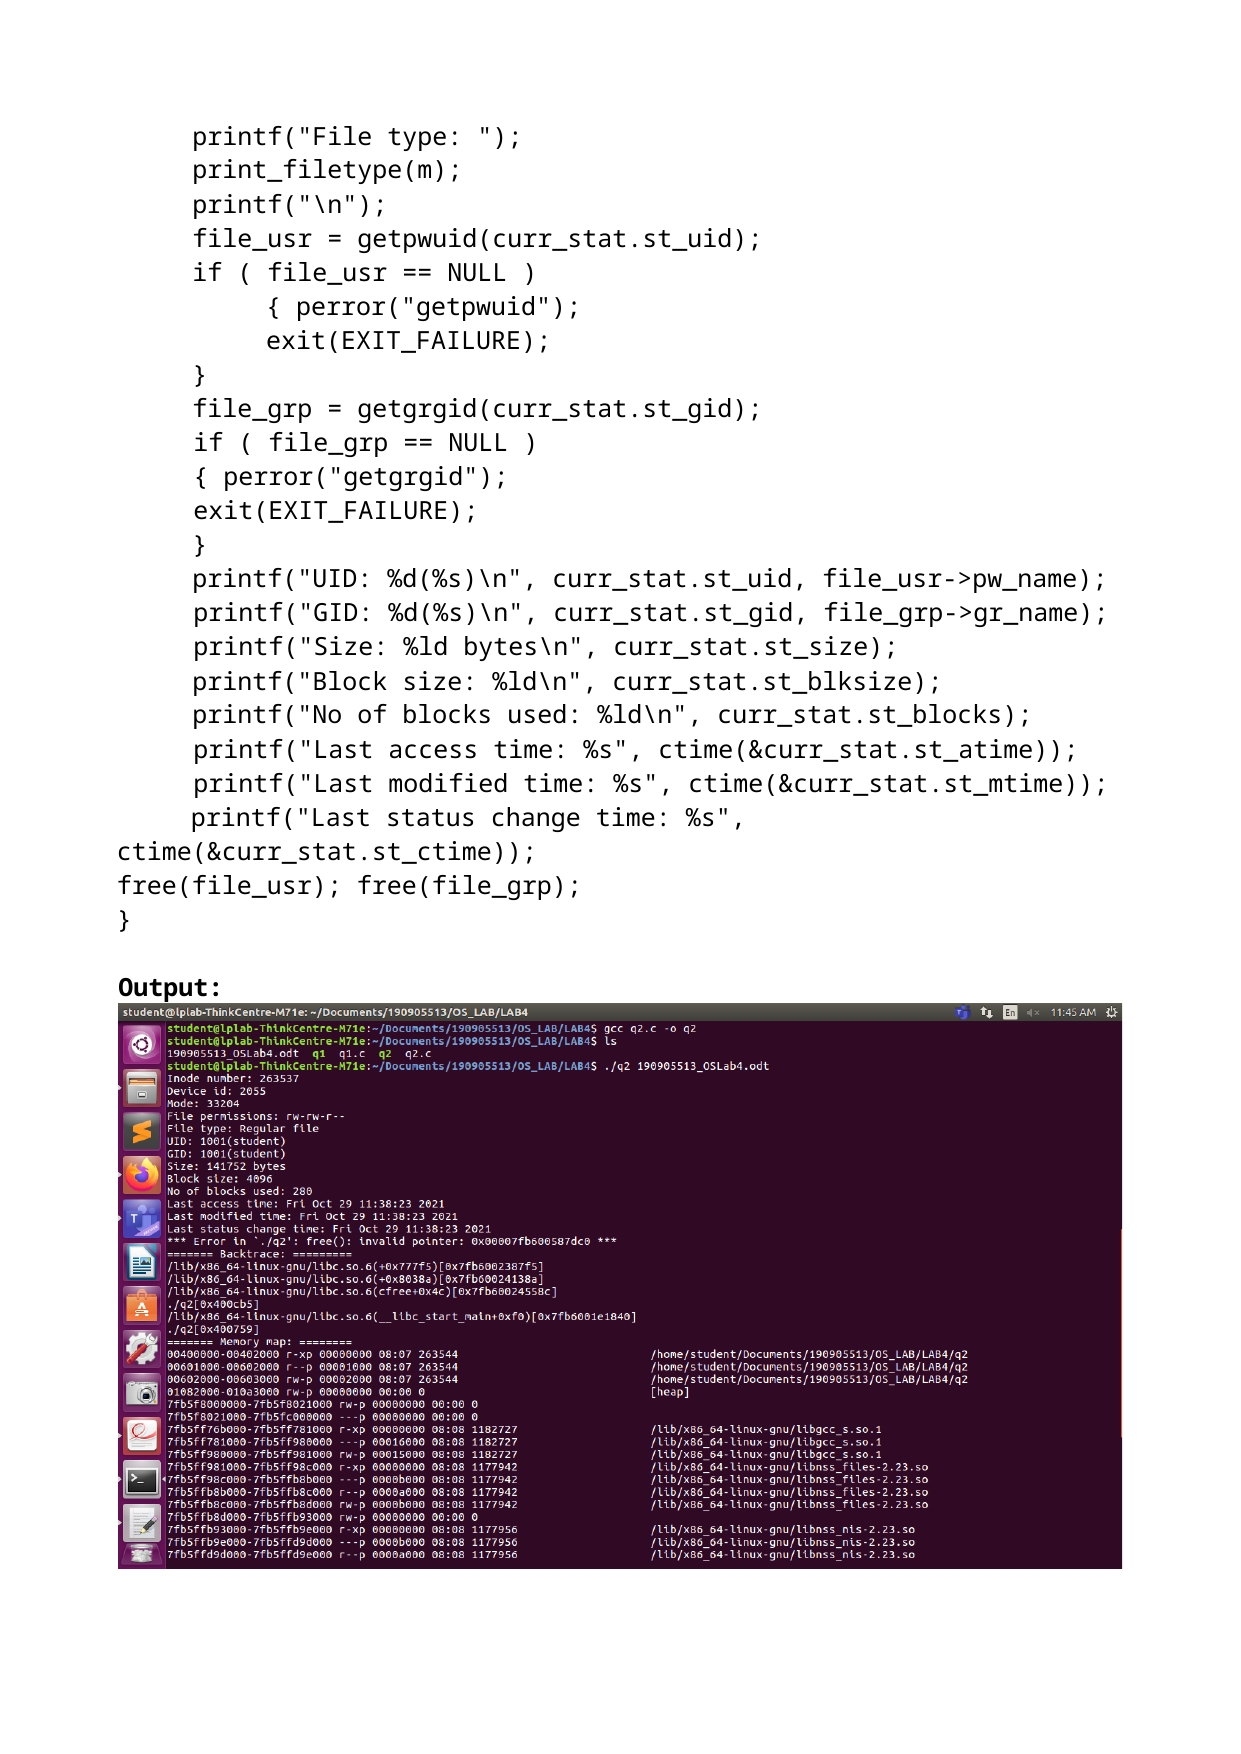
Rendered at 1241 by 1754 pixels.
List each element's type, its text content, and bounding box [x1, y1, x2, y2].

text print_filetype(m); [192, 152, 927, 186]
text } [192, 527, 779, 561]
text } [117, 902, 779, 936]
text printf("UID: %d(%s)\n", curr_stat.st_uid, file_usr->pw_name); printf("GID: %d(%s)\n", curr_stat.st_gid, file_grp->gr_name); printf("Size: %ld bytes\n", curr_stat.st_size); [192, 561, 1122, 663]
text printf("\n"); [192, 186, 927, 220]
text file_grp = getgrgid(curr_stat.st_gid); if ( file_grp == NULL ) { perror("getgrgid"); exit(EXIT_FAILURE); [192, 391, 779, 527]
picture [118, 1003, 1123, 1569]
text Output: [118, 970, 1122, 1003]
text printf("Block size: %ld\n", curr_stat.st_blksize); [192, 663, 1122, 697]
text file_usr = getpwuid(curr_stat.st_uid); [192, 220, 779, 254]
text printf("No of blocks used: %ld\n", curr_stat.st_blocks); printf("Last access time: %s", ctime(&curr_stat.st_atime)); printf("Last modified time: %s", ctime(&curr_stat.st_mtime)); [192, 697, 1122, 799]
text } [192, 357, 779, 391]
text printf("Last status change time: %s", ctime(&curr_stat.st_ctime)); free(file_usr); free(file_grp); [117, 799, 762, 902]
text if ( file_usr == NULL ) { perror("getpwuid"); exit(EXIT_FAILURE); [192, 254, 779, 357]
text printf("File type: "); [192, 118, 927, 152]
